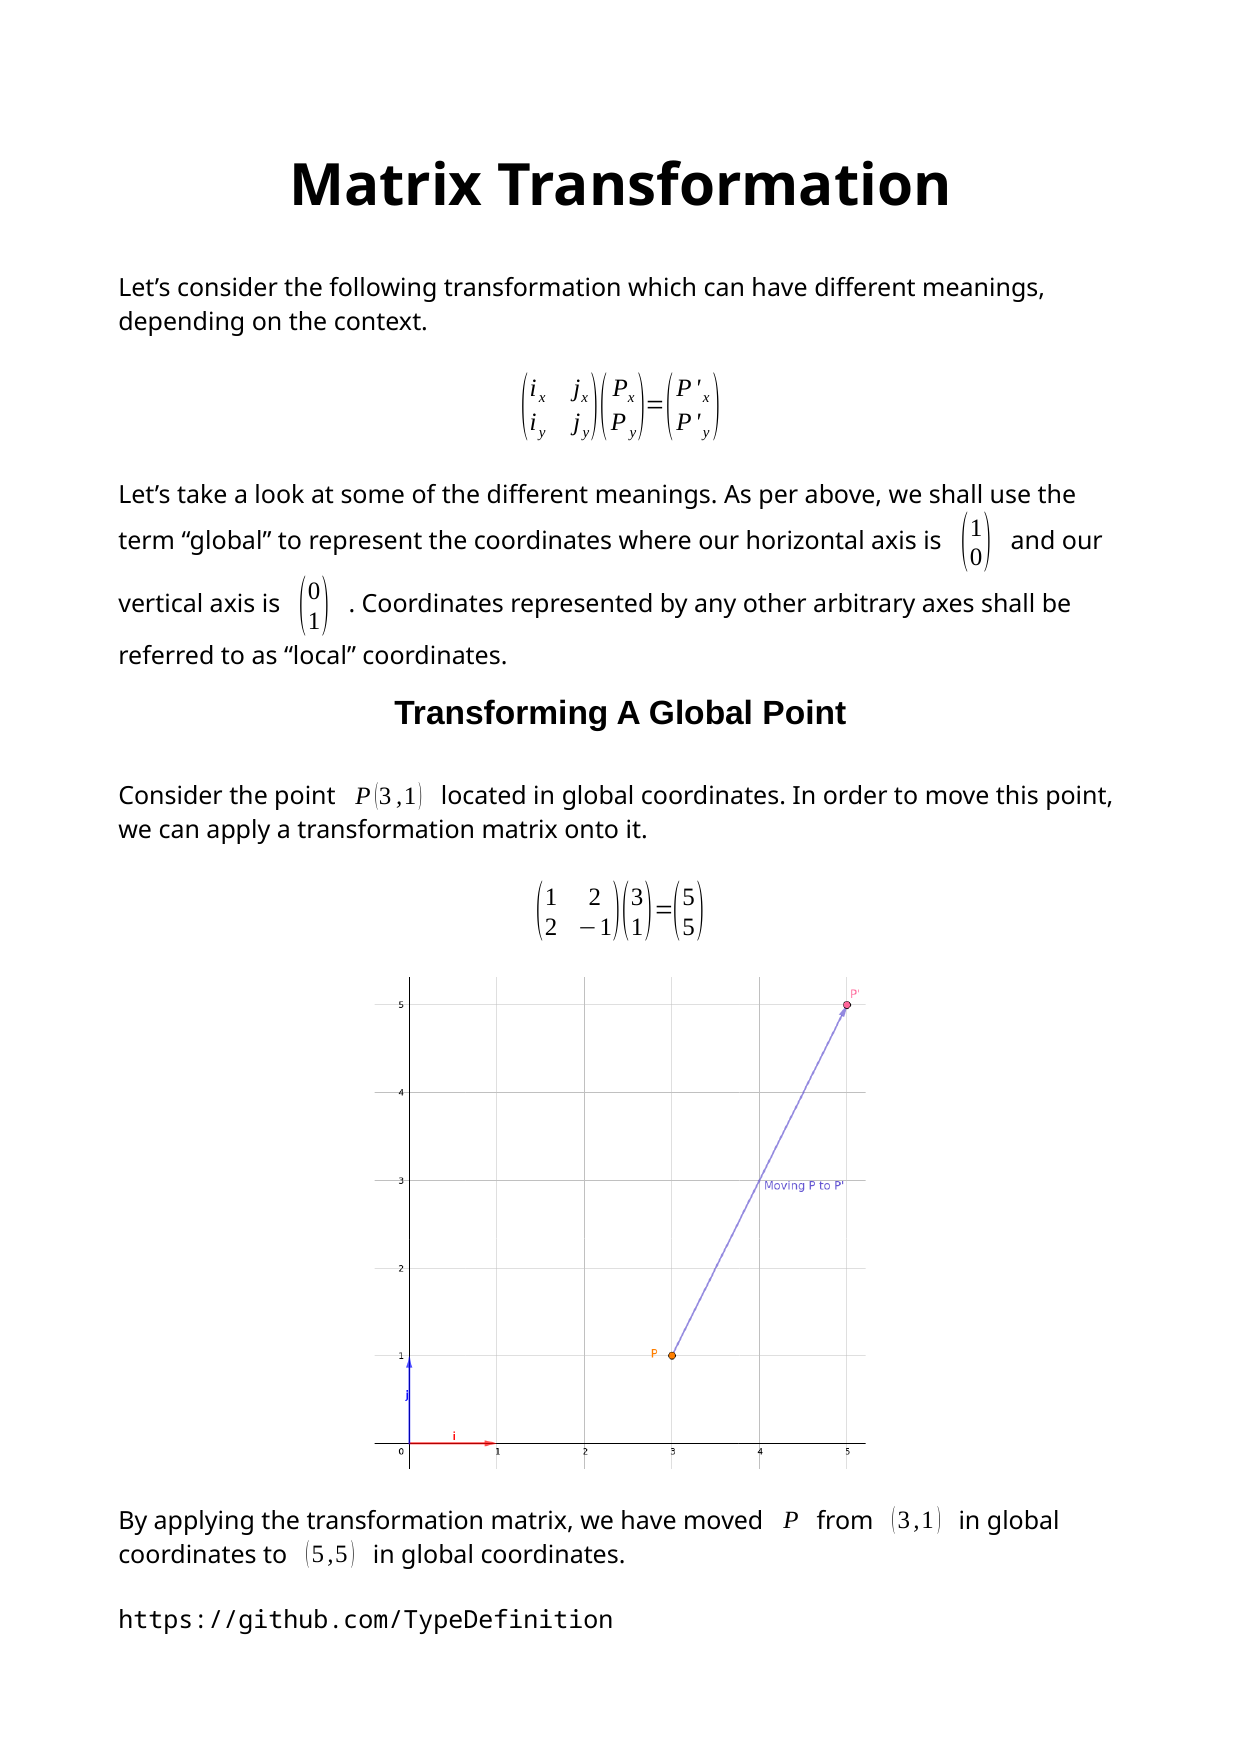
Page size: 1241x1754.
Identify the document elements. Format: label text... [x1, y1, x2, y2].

picture [374, 977, 866, 1469]
subtitle Transforming A Global Point [118, 693, 1122, 731]
text Let’s consider the following transformation which can have different meanings, depending on the context. [118, 269, 1122, 337]
text Let’s take a look at some of the different meanings. As per above, we shall use the term “global” to represent the coordinates where our horizontal axis isand our vertical axis is. Coordinates represented by any other arbitrary axes shall be referred to as “local” coordinates. [118, 477, 1122, 672]
text By applying the transformation matrix, we have movedfromin global coordinates toin global coordinates. [118, 1502, 1122, 1570]
title Matrix Transformation [118, 143, 1122, 223]
text Consider the pointlocated in global coordinates. In order to move this point, we can apply a transformation matrix onto it. [118, 778, 1122, 846]
